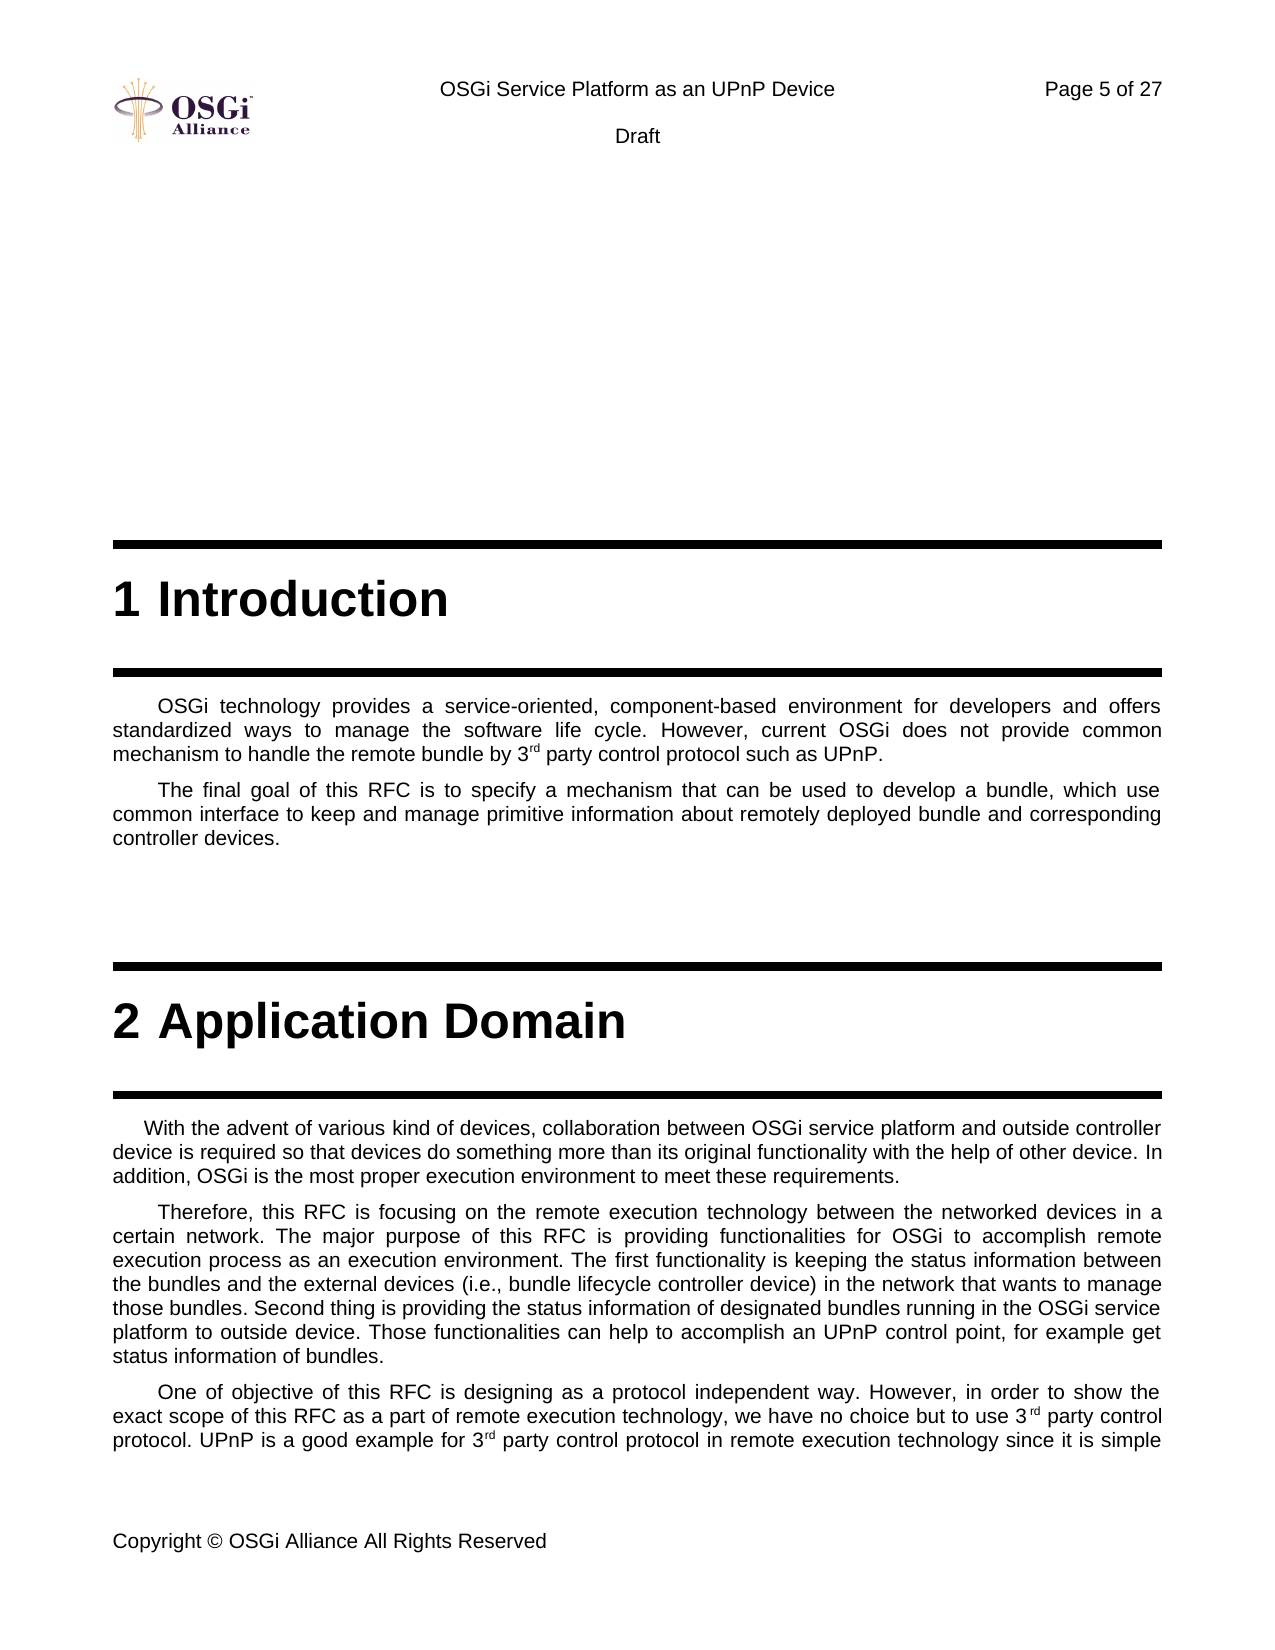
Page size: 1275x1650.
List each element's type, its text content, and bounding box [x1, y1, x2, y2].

subtitle Introduction [112, 541, 1162, 677]
text Therefore, this RFC is focusing on the remote execution technology between the networked devices in a certain network. The major purpose of this RFC is providing functionalities for OSGi to accomplish remote execution process as an execution environment. The first functionality is keeping the status information between the bundles and the external devices (i.e., bundle lifecycle controller device) in the network that wants to manage those bundles. Second thing is providing the status information of designated bundles running in the OSGi service platform to outside device. Those functionalities can help to accomplish an UPnP control point, for example get status information of bundles. [112, 1200, 1162, 1368]
text One of objective of this RFC is designing as a protocol independent way. However, in order to show the exact scope of this RFC as a part of remote execution technology, we have no choice but to use 3rd party control protocol. UPnP is a good example for 3rd party control protocol in remote execution technology since it is simple [112, 1380, 1162, 1452]
text OSGi technology provides a service-oriented, component-based environment for developers and offers standardized ways to manage the software life cycle. However, current OSGi does not provide common mechanism to handle the remote bundle by 3rd party control protocol such as UPnP. [112, 693, 1162, 765]
text With the advent of various kind of devices, collaboration between OSGi service platform and outside controller device is required so that devices do something more than its original functionality with the help of other device. In addition, OSGi is the most proper execution environment to meet these requirements. [112, 1116, 1162, 1187]
text The final goal of this RFC is to specify a mechanism that can be used to develop a bundle, which use common interface to keep and manage primitive information about remotely deployed bundle and corresponding controller devices. [112, 778, 1162, 850]
picture [114, 78, 253, 142]
subtitle Application Domain [112, 963, 1162, 1099]
